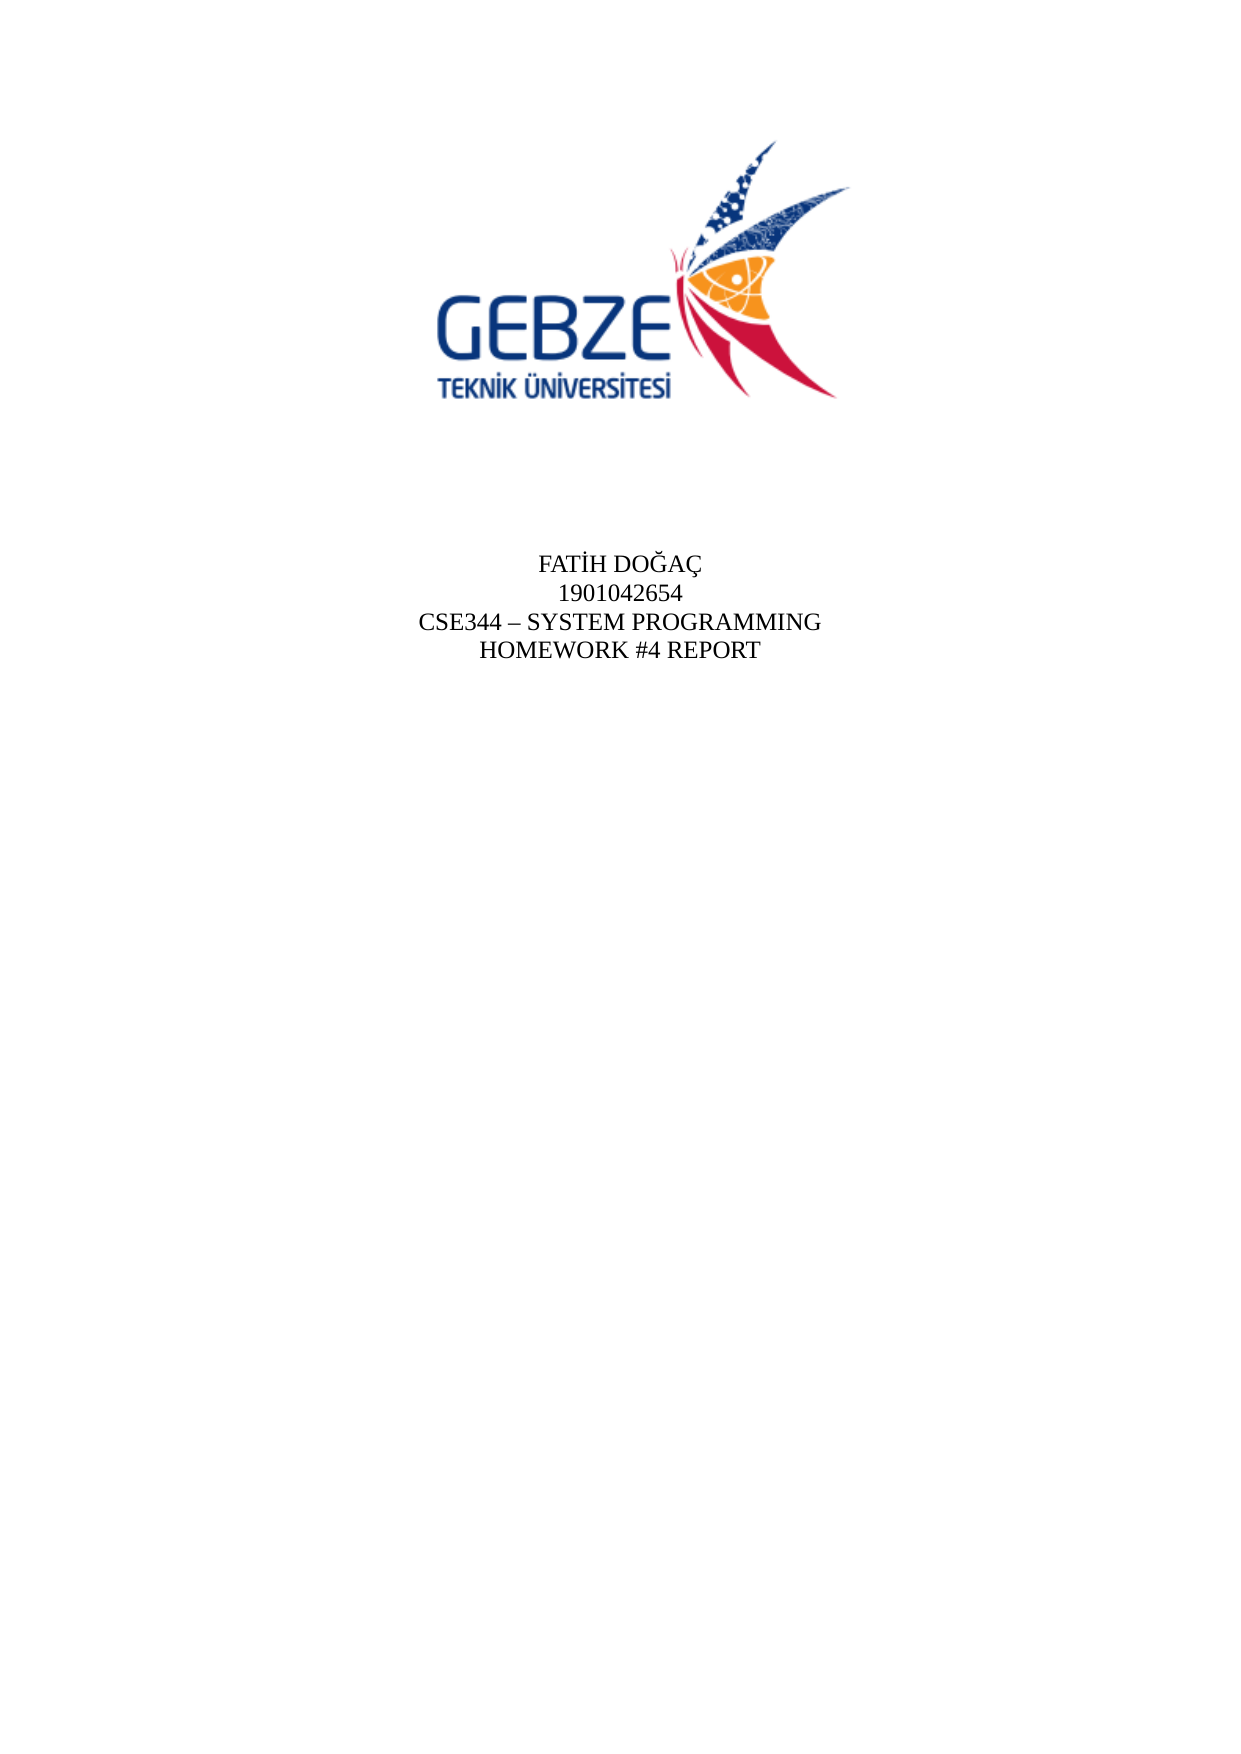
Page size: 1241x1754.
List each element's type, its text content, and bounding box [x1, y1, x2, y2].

picture [389, 120, 905, 413]
text HOMEWORK #4 REPORT [118, 636, 1122, 664]
text CSE344 – SYSTEM PROGRAMMING [118, 607, 1122, 636]
text FATİH DOĞAÇ [118, 549, 1122, 578]
text 1901042654 [118, 578, 1122, 607]
